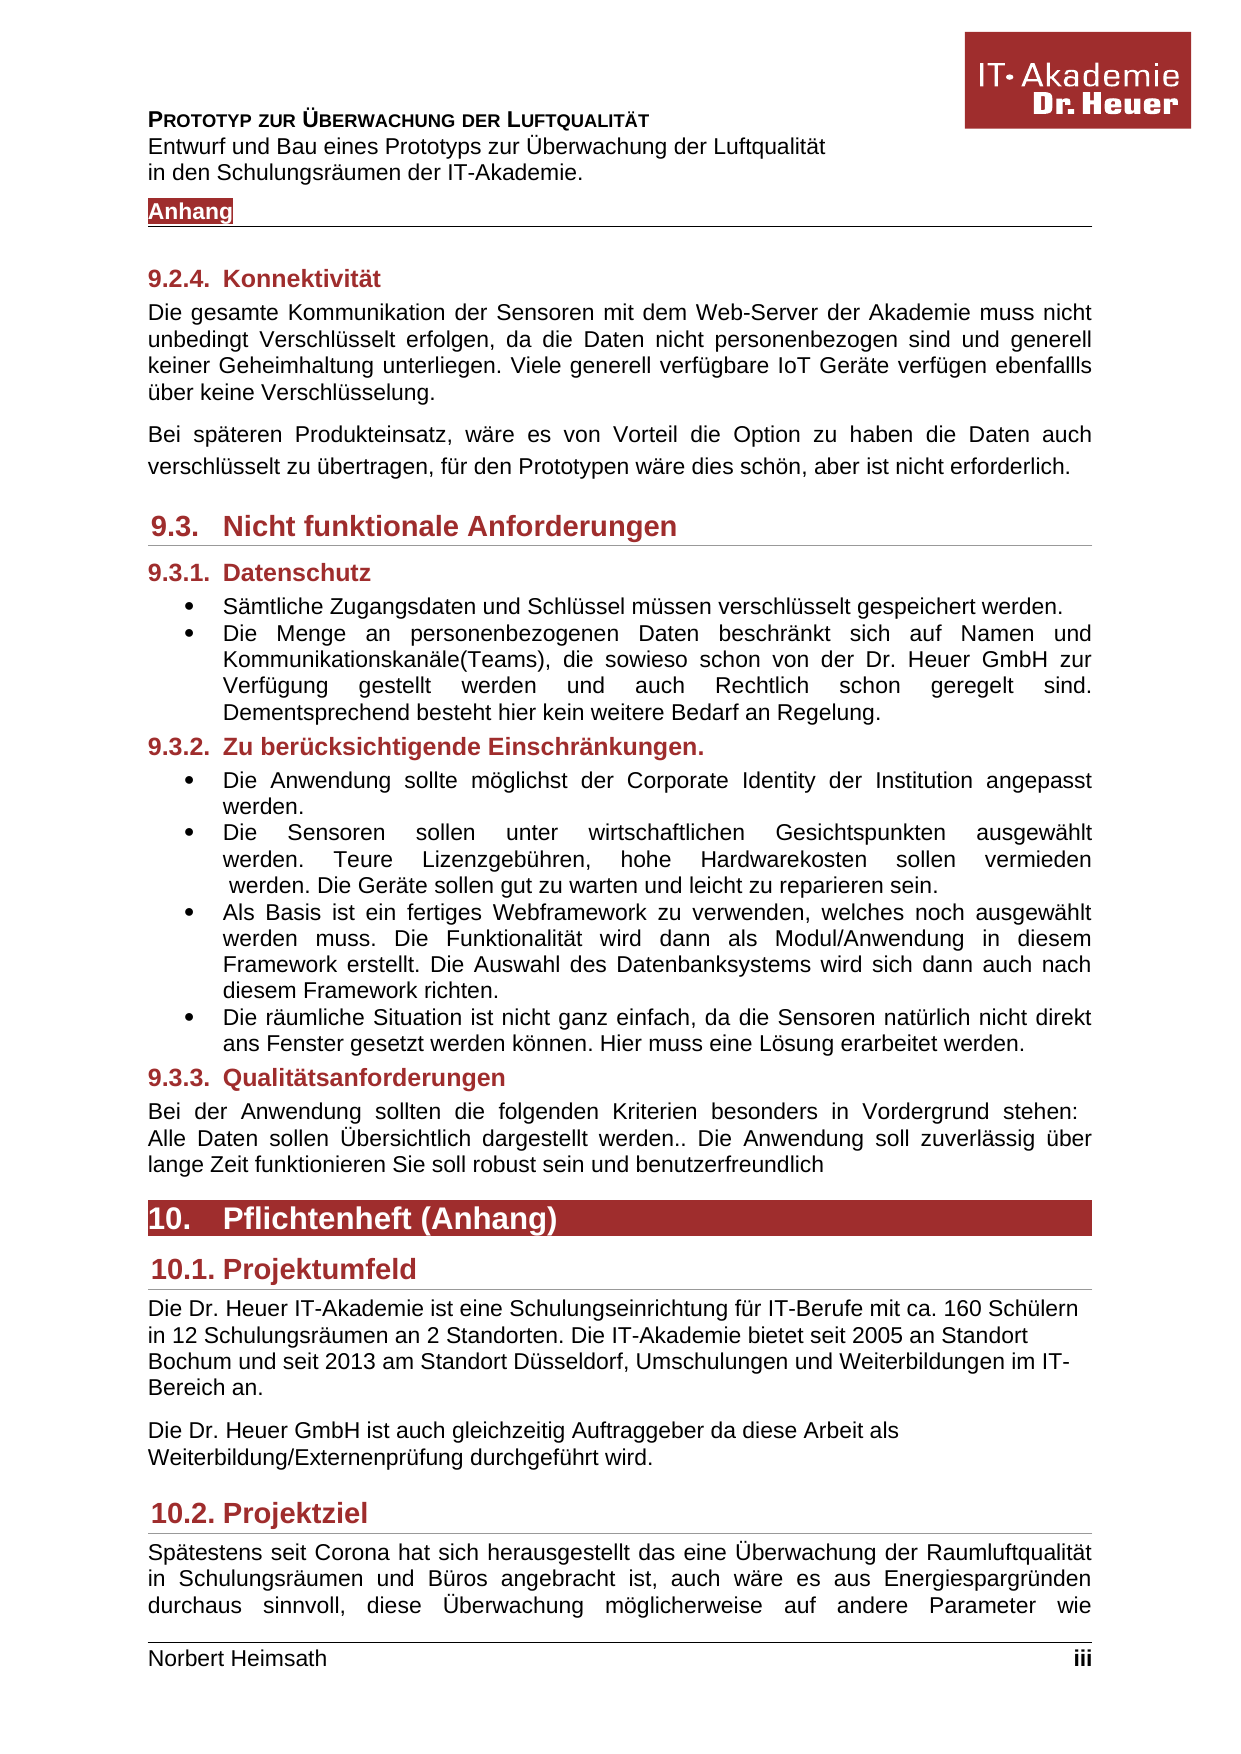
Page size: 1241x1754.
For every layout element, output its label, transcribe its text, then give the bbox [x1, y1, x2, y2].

text Die gesamte Kommunikation der Sensoren mit dem Web-Server der Akademie muss nicht unbedingt Verschlüsselt erfolgen, da die Daten nicht personenbezogen sind und generell keiner Geheimhaltung unterliegen. Viele generell verfügbare IoT Geräte verfügen ebenfallls über keine Verschlüsselung. [148, 299, 1092, 405]
list Als Basis ist ein fertiges Webframework zu verwenden, welches noch ausgewählt werden muss. Die Funktionalität wird dann als Modul/Anwendung in diesem Framework erstellt. Die Auswahl des Datenbanksystems wird sich dann auch nach diesem Framework richten. [185, 898, 1092, 1004]
subtitle Konnektivität [148, 264, 1092, 293]
text Die Dr. Heuer IT-Akademie ist eine Schulungseinrichtung für IT-Berufe mit ca. 160 Schülern in 12 Schulungsräumen an 2 Standorten. Die IT-Akademie bietet seit 2005 an Standort Bochum und seit 2013 am Standort Düsseldorf, Umschulungen und Weiterbildungen im IT-Bereich an. [148, 1295, 1092, 1401]
list Die Sensoren sollen unter wirtschaftlichen Gesichtspunkten ausgewählt werden. Teure Lizenzgebühren, hohe Hardwarekosten sollen vermieden werden. Die Geräte sollen gut zu warten und leicht zu reparieren sein. [185, 819, 1092, 898]
text Die Dr. Heuer GmbH ist auch gleichzeitig Auftraggeber da diese Arbeit als Weiterbildung/Externenprüfung durchgeführt wird. [148, 1417, 1092, 1470]
subtitle Projektumfeld [148, 1249, 1092, 1289]
list Die Menge an personenbezogenen Daten beschränkt sich auf Namen und Kommunikationskanäle(Teams), die sowieso schon von der Dr. Heuer GmbH zur Verfügung gestellt werden und auch Rechtlich schon geregelt sind. Dementsprechend besteht hier kein weitere Bedarf an Regelung. [185, 619, 1092, 725]
list Die Anwendung sollte möglichst der Corporate Identity der Institution angepasst werden. [185, 767, 1092, 819]
subtitle Nicht funktionale Anforderungen [148, 506, 1092, 545]
list Die räumliche Situation ist nicht ganz einfach, da die Sensoren natürlich nicht direkt ans Fenster gesetzt werden können. Hier muss eine Lösung erarbeitet werden. [185, 1004, 1092, 1057]
subtitle Qualitätsanforderungen [148, 1063, 1092, 1092]
list Sämtliche Zugangsdaten und Schlüssel müssen verschlüsselt gespeichert werden. [185, 593, 1092, 619]
subtitle Pflichtenheft (Anhang) [148, 1200, 1092, 1236]
text Bei der Anwendung sollten die folgenden Kriterien besonders in Vordergrund stehen: Alle Daten sollen Übersichtlich dargestellt werden.. Die Anwendung soll zuverlässig über lange Zeit funktionieren Sie soll robust sein und benutzerfreundlich [148, 1098, 1092, 1177]
subtitle Projektziel [148, 1493, 1092, 1533]
text Spätestens seit Corona hat sich herausgestellt das eine Überwachung der Raumluftqualität in Schulungsräumen und Büros angebracht ist, auch wäre es aus Energiespargründen durchaus sinnvoll, diese Überwachung möglicherweise auf andere Parameter wie [148, 1539, 1092, 1618]
subtitle Datenschutz [148, 558, 1092, 587]
subtitle Zu berücksichtigende Einschränkungen. [148, 731, 1092, 760]
text Bei späteren Produkteinsatz, wäre es von Vorteil die Option zu haben die Daten auch verschlüsselt zu übertragen, für den Prototypen wäre dies schön, aber ist nicht erforderlich. [148, 421, 1092, 479]
